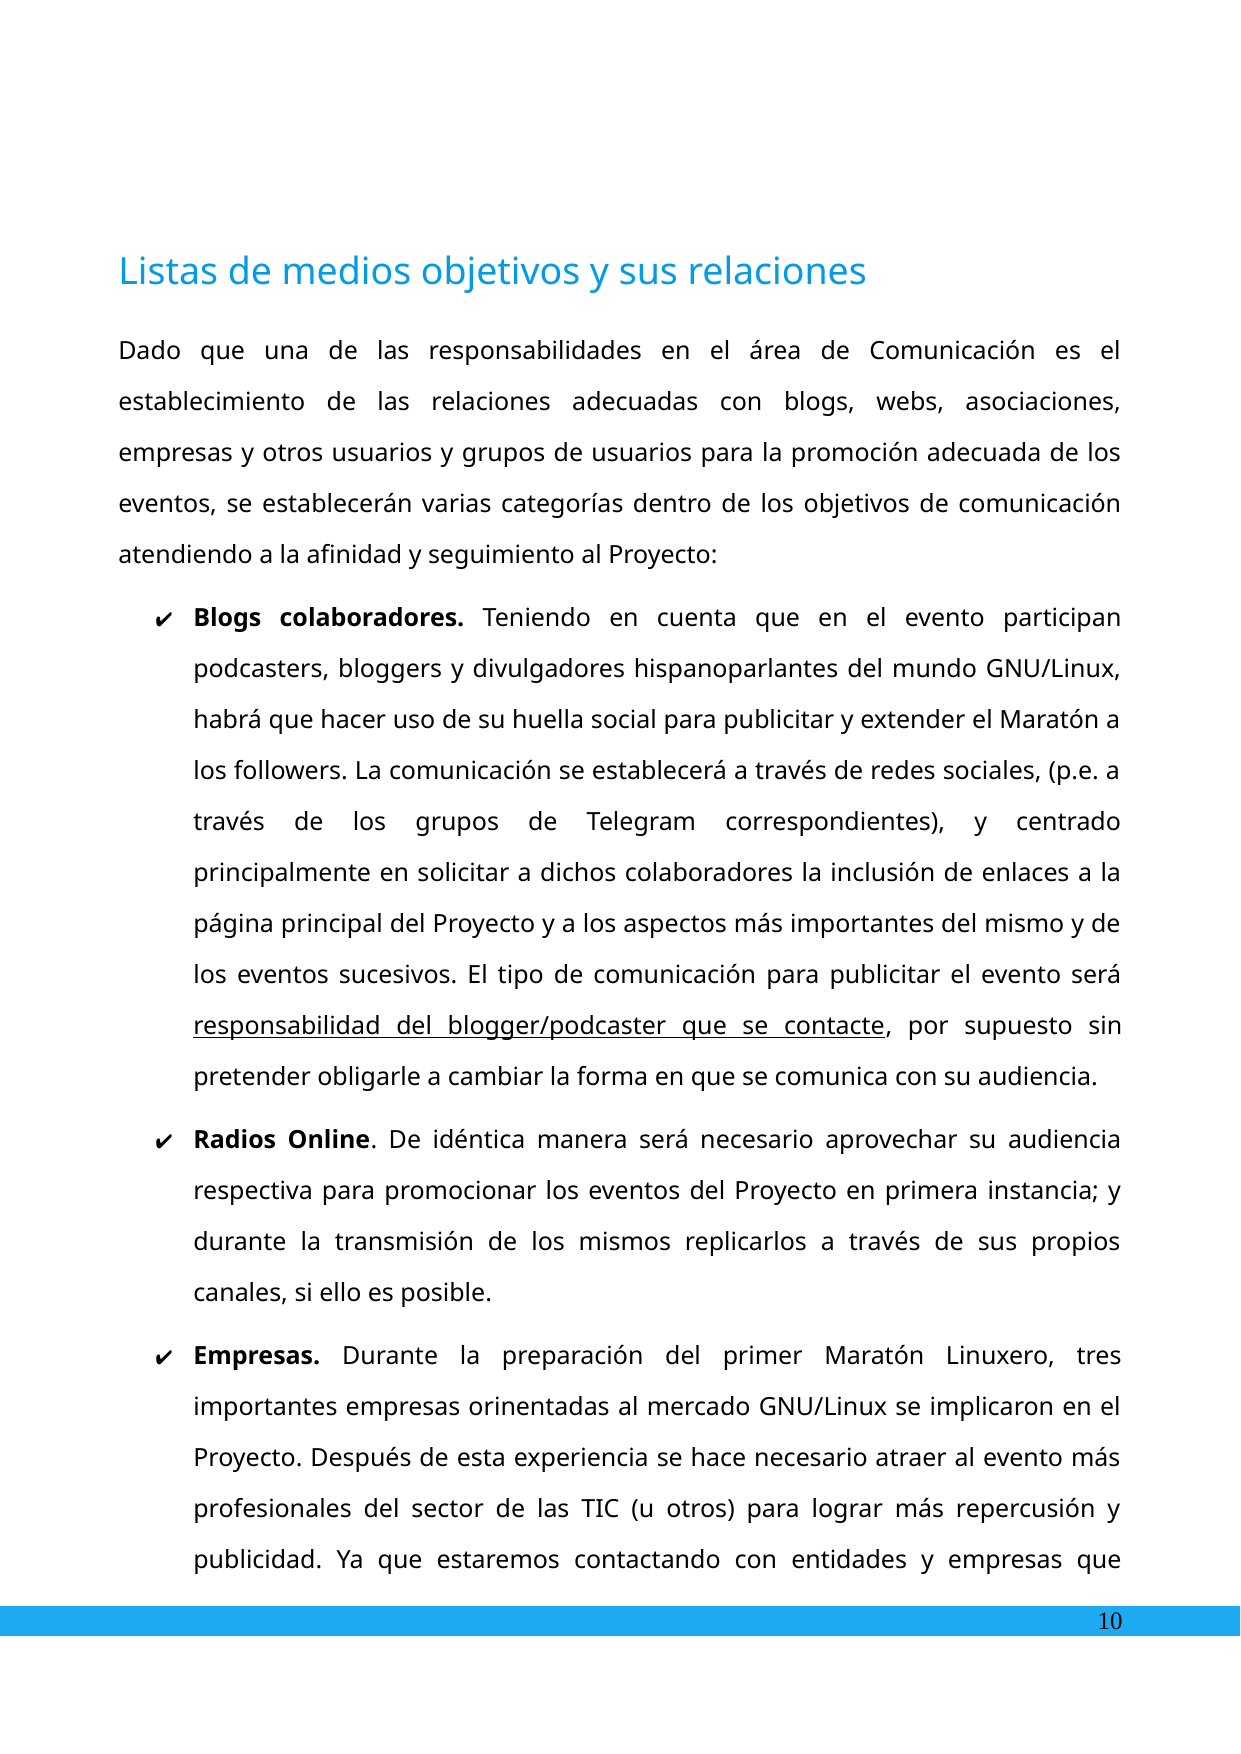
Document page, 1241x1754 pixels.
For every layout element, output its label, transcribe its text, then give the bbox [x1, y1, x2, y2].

subtitle Listas de medios objetivos y sus relaciones [118, 244, 1122, 295]
list Empresas. Durante la preparación del primer Maratón Linuxero, tres importantes empresas orinentadas al mercado GNU/Linux se implicaron en el Proyecto. Después de esta experiencia se hace necesario atraer al evento más profesionales del sector de las TIC (u otros) para lograr más repercusión y publicidad. Ya que estaremos contactando con entidades y empresas que [156, 1338, 1122, 1576]
text Dado que una de las responsabilidades en el área de Comunicación es el establecimiento de las relaciones adecuadas con blogs, webs, asociaciones, empresas y otros usuarios y grupos de usuarios para la promoción adecuada de los eventos, se establecerán varias categorías dentro de los objetivos de comunicación atendiendo a la afinidad y seguimiento al Proyecto: [118, 332, 1122, 571]
list Radios Online. De idéntica manera será necesario aprovechar su audiencia respectiva para promocionar los eventos del Proyecto en primera instancia; y durante la transmisión de los mismos replicarlos a través de sus propios canales, si ello es posible. [156, 1122, 1122, 1309]
list Blogs colaboradores. Teniendo en cuenta que en el evento participan podcasters, bloggers y divulgadores hispanoparlantes del mundo GNU/Linux, habrá que hacer uso de su huella social para publicitar y extender el Maratón a los followers. La comunicación se establecerá a través de redes sociales, (p.e. a través de los grupos de Telegram correspondientes), y centrado principalmente en solicitar a dichos colaboradores la inclusión de enlaces a la página principal del Proyecto y a los aspectos más importantes del mismo y de los eventos sucesivos. El tipo de comunicación para publicitar el evento será responsabilidad del blogger/podcaster que se contacte, por supuesto sin pretender obligarle a cambiar la forma en que se comunica con su audiencia. [156, 599, 1122, 1093]
picture [0, 1606, 1241, 1636]
